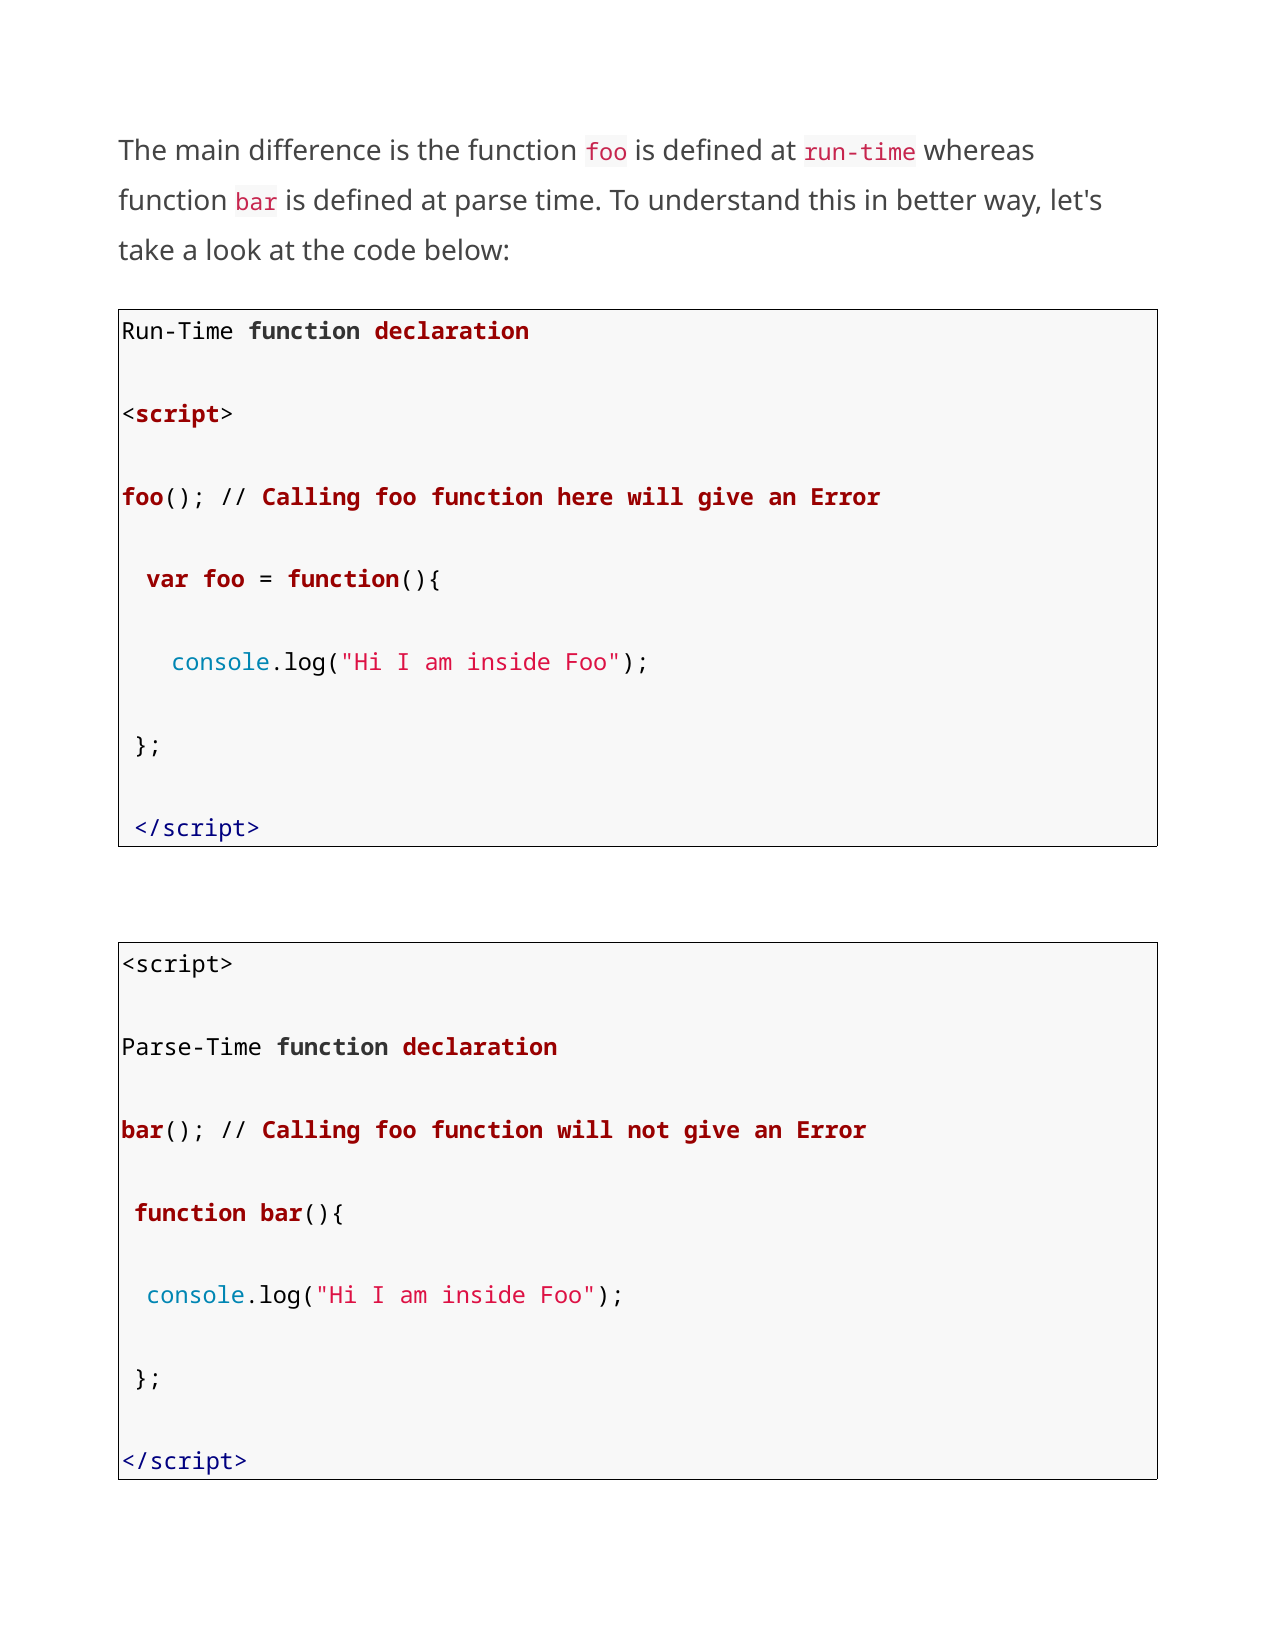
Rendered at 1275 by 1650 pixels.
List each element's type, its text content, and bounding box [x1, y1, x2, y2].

text var foo = function(){ [119, 557, 1157, 594]
text foo(); // Calling foo function here will give an Error [119, 474, 1157, 512]
text <script> [119, 943, 1157, 979]
text }; [119, 723, 1157, 760]
text Parse-Time function declaration [119, 1025, 1157, 1062]
text Run-Time function declaration [119, 310, 1157, 346]
text <script> [119, 392, 1157, 429]
text console.log("Hi I am inside Foo"); [119, 1273, 1157, 1311]
text bar(); // Calling foo function will not give an Error [119, 1108, 1157, 1145]
text console.log("Hi I am inside Foo"); [119, 640, 1157, 677]
text function bar(){ [119, 1191, 1157, 1228]
text </script> [119, 806, 1157, 846]
text }; [119, 1356, 1157, 1393]
text </script> [119, 1439, 1157, 1479]
text The main difference is the function foo is defined at run-time whereas function bar is defined at parse time. To understand this in better way, let's take a look at the code below: [118, 118, 1157, 268]
